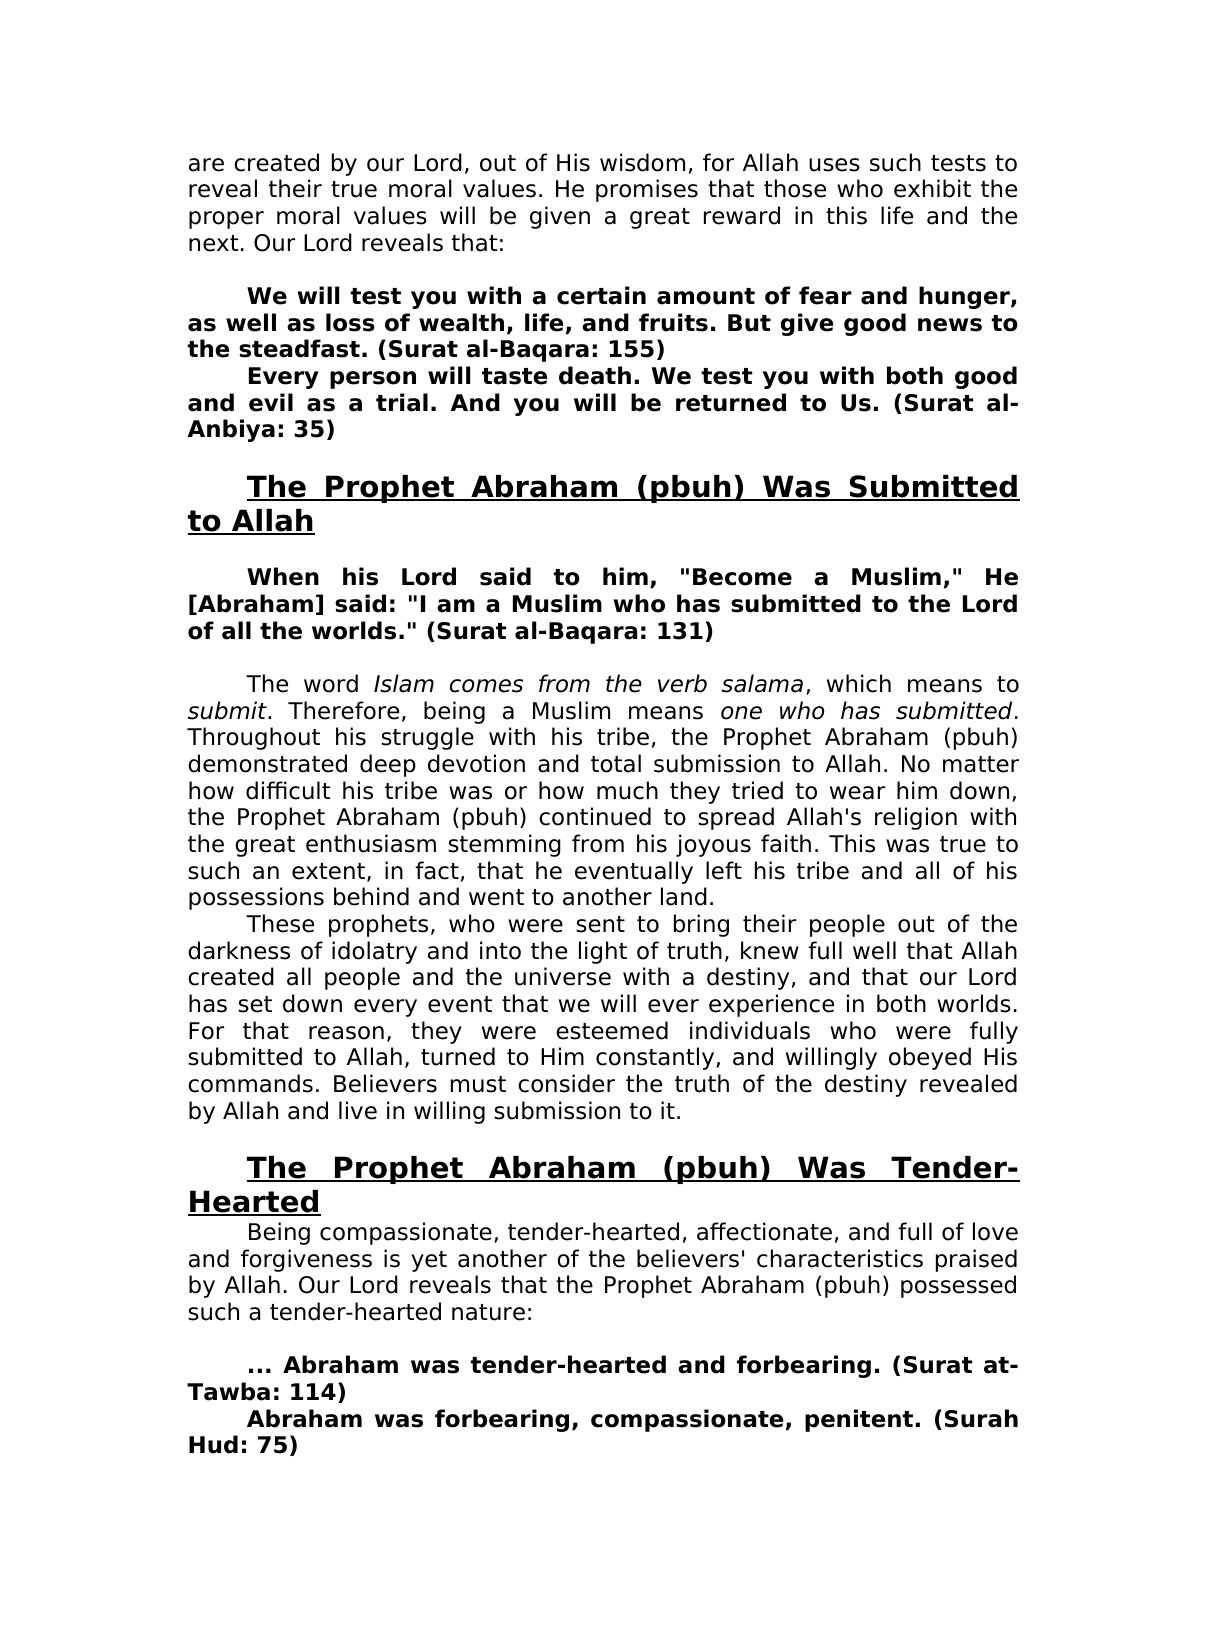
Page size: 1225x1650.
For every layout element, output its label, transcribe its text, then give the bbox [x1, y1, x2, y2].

text The Prophet Abraham (pbuh) Was Tender-Hearted [187, 1151, 1020, 1219]
text Every person will taste death. We test you with both good and evil as a trial. And you will be returned to Us. (Surat al-Anbiya: 35) [187, 363, 1020, 443]
text Being compassionate, tender-hearted, affectionate, and full of love and forgiveness is yet another of the believers' characteristics praised by Allah. Our Lord reveals that the Prophet Abraham (pbuh) possessed such a tender-hearted nature: [187, 1219, 1020, 1326]
text When his Lord said to him, "Become a Muslim," He [Abraham] said: "I am a Muslim who has submitted to the Lord of all the worlds." (Surat al-Baqara: 131) [187, 564, 1020, 644]
text The Prophet Abraham (pbuh) Was Submitted to Allah [187, 470, 1020, 538]
text are created by our Lord, out of His wisdom, for Allah uses such tests to reveal their true moral values. He promises that those who exhibit the proper moral values will be given a great reward in this life and the next. Our Lord reveals that: [187, 150, 1020, 257]
text ... Abraham was tender-hearted and forbearing. (Surat at-Tawba: 114) [187, 1352, 1020, 1406]
text We will test you with a certain amount of fear and hunger, as well as loss of wealth, life, and fruits. But give good news to the steadfast. (Surat al-Baqara: 155) [187, 283, 1020, 363]
text The word Islam comes from the verb salama, which means to submit. Therefore, being a Muslim means one who has submitted. Throughout his struggle with his tribe, the Prophet Abraham (pbuh) demonstrated deep devotion and total submission to Allah. No matter how difficult his tribe was or how much they tried to wear him down, the Prophet Abraham (pbuh) continued to spread Allah's religion with the great enthusiasm stemming from his joyous faith. This was true to such an extent, in fact, that he eventually left his tribe and all of his possessions behind and went to another land. [187, 671, 1020, 911]
text Abraham was forbearing, compassionate, penitent. (Surah Hud: 75) [187, 1406, 1020, 1459]
text These prophets, who were sent to bring their people out of the darkness of idolatry and into the light of truth, knew full well that Allah created all people and the universe with a destiny, and that our Lord has set down every event that we will ever experience in both worlds. For that reason, they were esteemed individuals who were fully submitted to Allah, turned to Him constantly, and willingly obeyed His commands. Believers must consider the truth of the destiny revealed by Allah and live in willing submission to it. [187, 911, 1020, 1124]
